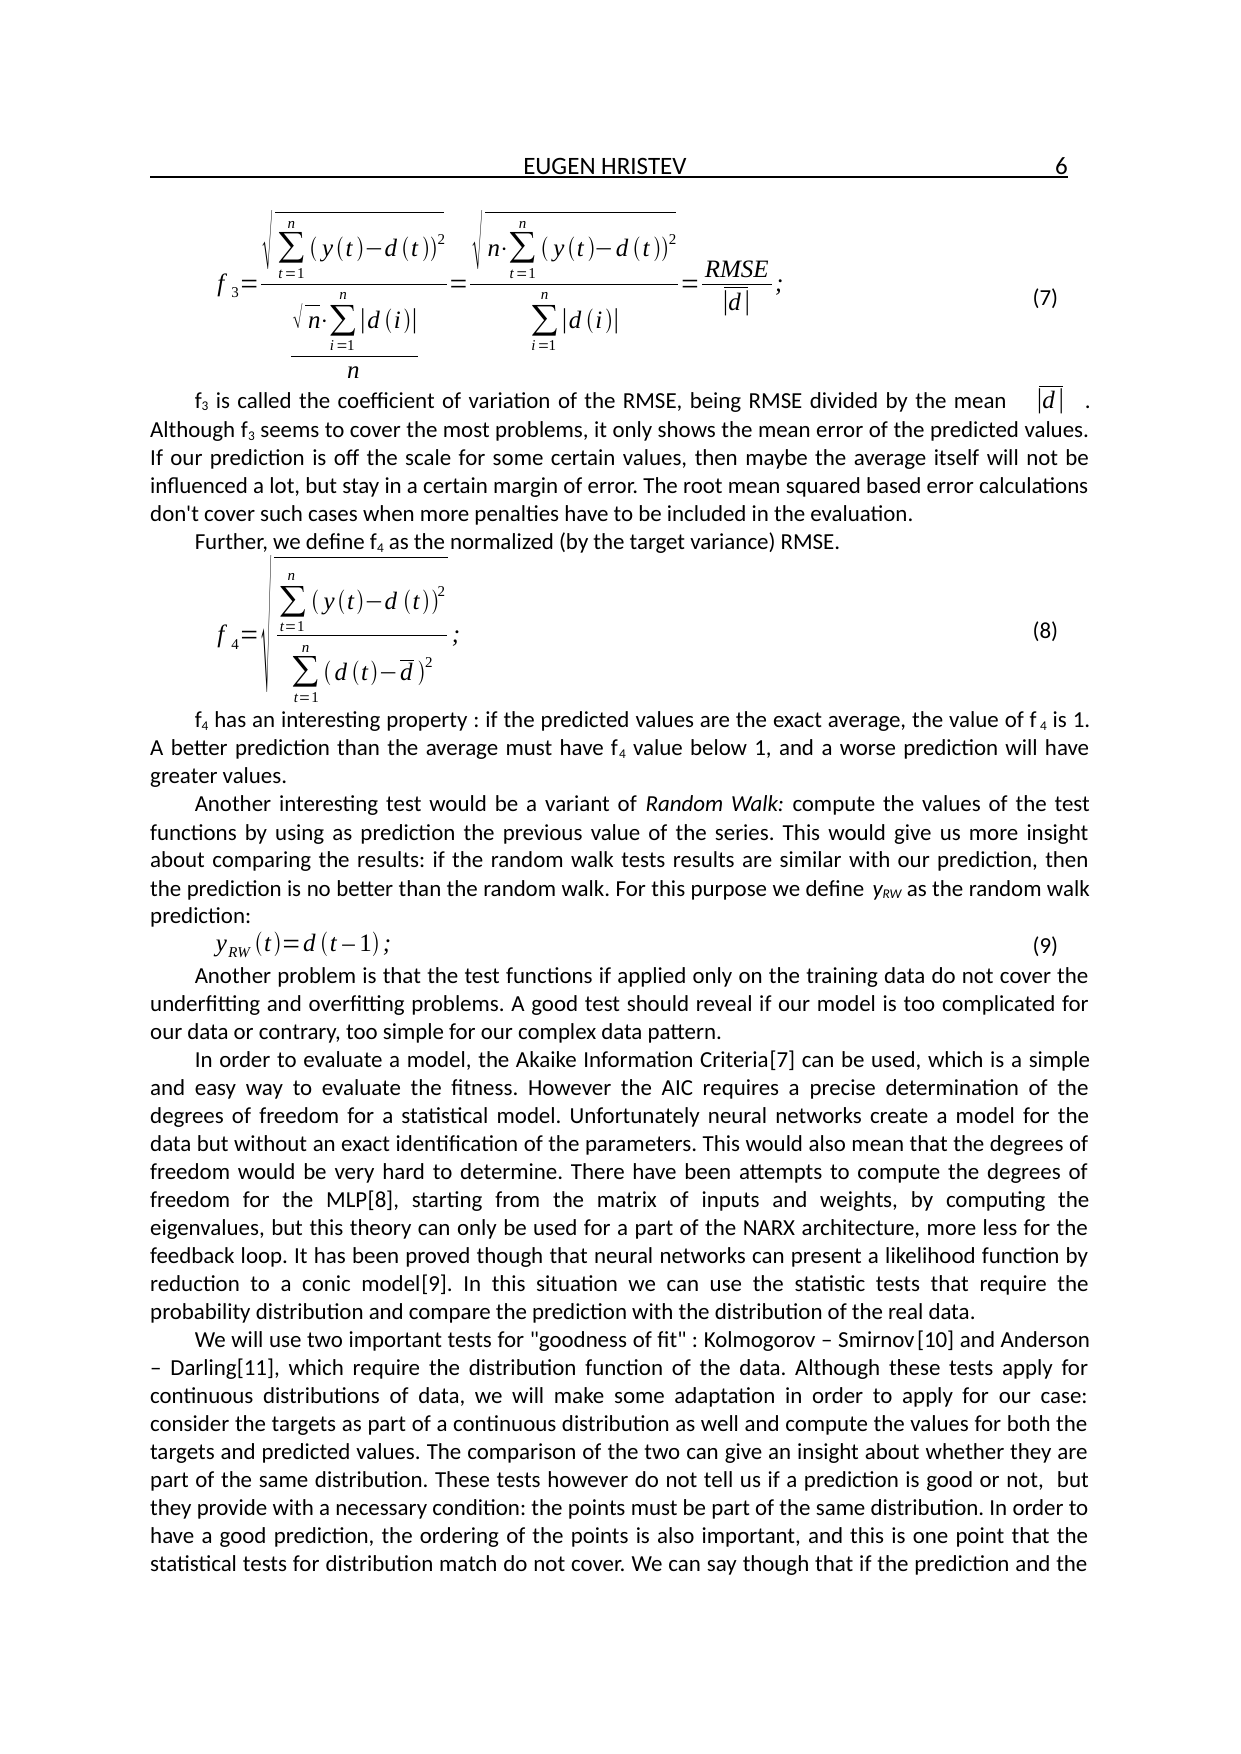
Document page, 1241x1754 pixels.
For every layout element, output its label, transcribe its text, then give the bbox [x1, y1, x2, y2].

text In order to evaluate a model, the Akaike Information Criteria[7]⁠ can be used, which is a simple and easy way to evaluate the fitness. However the AIC requires a precise determination of the degrees of freedom for a statistical model. Unfortunately neural networks create a model for the data but without an exact identification of the parameters. This would also mean that the degrees of freedom would be very hard to determine. There have been attempts to compute the degrees of freedom for the MLP[8]⁠, starting from the matrix of inputs and weights, by computing the eigenvalues, but this theory can only be used for a part of the NARX architecture, more less for the feedback loop. It has been proved though that neural networks can present a likelihood function by reduction to a conic model[9]⁠. In this situation we can use the statistic tests that require the probability distribution and compare the prediction with the distribution of the real data. [150, 1045, 1090, 1325]
text f3 is called the coefficient of variation of the RMSE, being RMSE divided by the mean . Although f3 seems to cover the most problems, it only shows the mean error of the predicted values. If our prediction is off the scale for some certain values, then maybe the average itself will not be influenced a lot, but stay in a certain margin of error. The root mean squared based error calculations don't cover such cases when more penalties have to be included in the evaluation. [150, 385, 1090, 527]
text (9) [150, 930, 1090, 961]
text Further, we define f4 as the normalized (by the target variance) RMSE. [150, 527, 1090, 555]
text Another interesting test would be a variant of Random Walk: compute the values of the test functions by using as prediction the previous value of the series. This would give us more insight about comparing the results: if the random walk tests results are similar with our prediction, then the prediction is no better than the random walk. For this purpose we define yRW as the random walk prediction: [150, 789, 1090, 930]
text f4 has an interesting property : if the predicted values are the exact average, the value of f4 is 1. A better prediction than the average must have f4 value below 1, and a worse prediction will have greater values. [150, 706, 1090, 789]
text (8) [150, 555, 1090, 706]
text Another problem is that the test functions if applied only on the training data do not cover the underfitting and overfitting problems. A good test should reveal if our model is too complicated for our data or contrary, too simple for our complex data pattern. [150, 961, 1090, 1045]
text (7) [150, 210, 1090, 385]
text We will use two important tests for "goodness of fit" : Kolmogorov – Smirnov[10]⁠ and Anderson – Darling[11]⁠, which require the distribution function of the data. Although these tests apply for continuous distributions of data, we will make some adaptation in order to apply for our case: consider the targets as part of a continuous distribution as well and compute the values for both the targets and predicted values. The comparison of the two can give an insight about whether they are part of the same distribution. These tests however do not tell us if a prediction is good or not, but they provide with a necessary condition: the points must be part of the same distribution. In order to have a good prediction, the ordering of the points is also important, and this is one point that the statistical tests for distribution match do not cover. We can say though that if the prediction and the [150, 1325, 1090, 1577]
